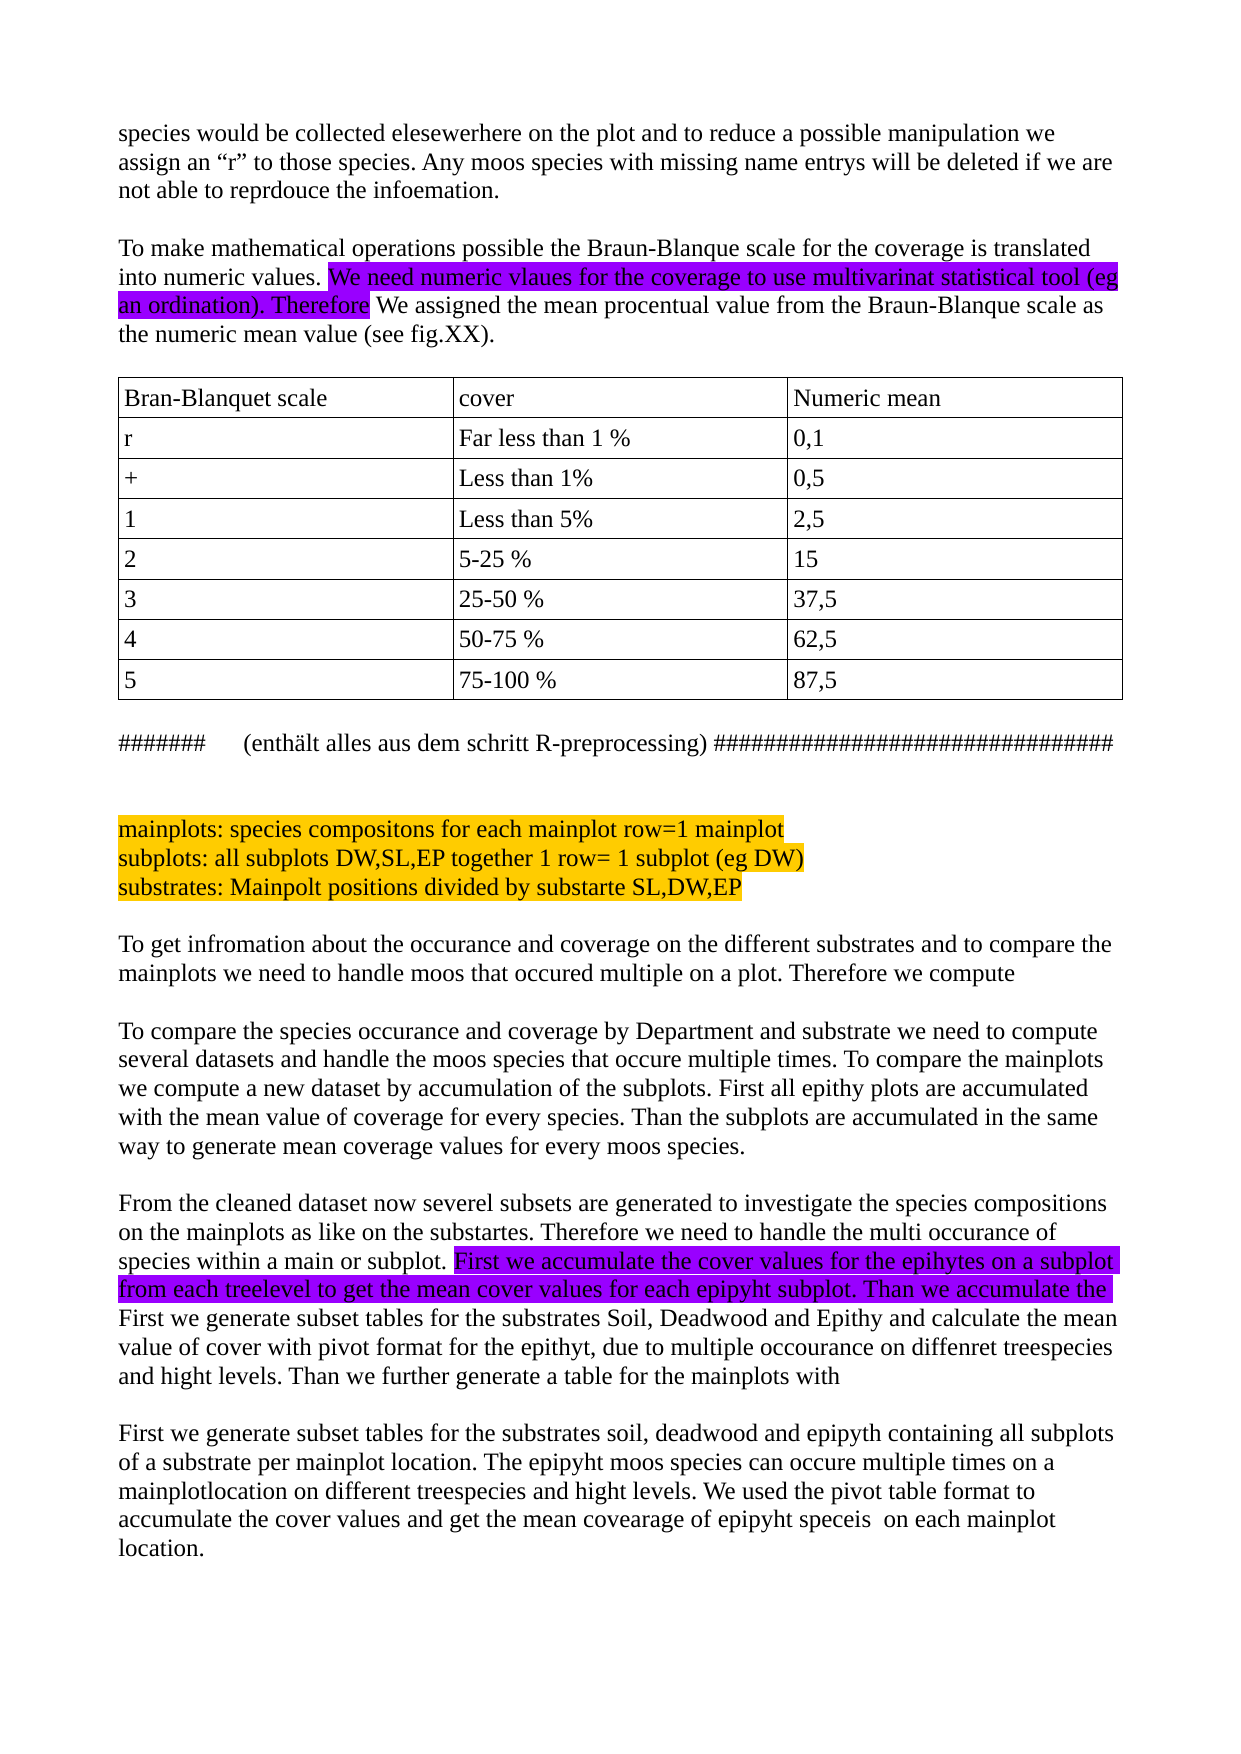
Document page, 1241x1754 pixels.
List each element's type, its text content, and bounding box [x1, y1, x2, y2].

table_cell r [119, 418, 453, 457]
text ####### (enthält alles aus dem schritt R-preprocessing) ################################ [118, 728, 1122, 757]
table_cell 2,5 [788, 499, 1122, 538]
table_cell 2 [119, 539, 453, 578]
text First we generate subset tables for the substrates soil, deadwood and epipyth containing all subplots of a substrate per mainplot location. The epipyht moos species can occure multiple times on a mainplotlocation on different treespecies and hight levels. We used the pivot table format to accumulate the cover values and get the mean covearage of epipyht speceis on each mainplot location. [118, 1418, 1122, 1562]
table_cell 37,5 [788, 580, 1122, 619]
table_cell 25-50 % [454, 580, 787, 619]
table_header Bran-Blanquet scale [119, 378, 453, 417]
text To get infromation about the occurance and coverage on the different substrates and to compare the mainplots we need to handle moos that occured multiple on a plot. Therefore we compute [118, 929, 1122, 987]
table_cell 0,1 [788, 418, 1122, 457]
text mainplots: species compositons for each mainplot row=1 mainplot [118, 814, 1122, 843]
table_cell Less than 5% [454, 499, 787, 538]
table_cell 4 [119, 620, 453, 659]
text From the cleaned dataset now severel subsets are generated to investigate the species compositions on the mainplots as like on the substartes. Therefore we need to handle the multi occurance of species within a main or subplot. First we accumulate the cover values for the epihytes on a subplot from each treelevel to get the mean cover values for each epipyht subplot. Than we accumulate the [118, 1188, 1122, 1303]
table_cell Less than 1% [454, 459, 787, 498]
text To compare the species occurance and coverage by Department and substrate we need to compute several datasets and handle the moos species that occure multiple times. To compare the mainplots we compute a new dataset by accumulation of the subplots. First all epithy plots are accumulated with the mean value of coverage for every species. Than the subplots are accumulated in the same way to generate mean coverage values for every moos species. [118, 1016, 1122, 1159]
text subplots: all subplots DW,SL,EP together 1 row= 1 subplot (eg DW) [118, 843, 1122, 872]
table_cell 75-100 % [454, 660, 787, 699]
table_cell 3 [119, 580, 453, 619]
table_cell 15 [788, 539, 1122, 578]
text First we generate subset tables for the substrates Soil, Deadwood and Epithy and calculate the mean value of cover with pivot format for the epithyt, due to multiple occourance on diffenret treespecies and hight levels. Than we further generate a table for the mainplots with [118, 1303, 1122, 1389]
text To make mathematical operations possible the Braun-Blanque scale for the coverage is translated into numeric values. We need numeric vlaues for the coverage to use multivarinat statistical tool (eg an ordination). Therefore We assigned the mean procentual value from the Braun-Blanque scale as the numeric mean value (see fig.XX). [118, 233, 1122, 348]
table_header Numeric mean [788, 378, 1122, 417]
table_cell 0,5 [788, 459, 1122, 498]
table_cell 87,5 [788, 660, 1122, 699]
table_header cover [454, 378, 787, 417]
table_cell 62,5 [788, 620, 1122, 659]
table_cell 1 [119, 499, 453, 538]
table_cell Far less than 1 % [454, 418, 787, 457]
table_cell 5 [119, 660, 453, 699]
text species would be collected elesewerhere on the plot and to reduce a possible manipulation we assign an “r” to those species. Any moos species with missing name entrys will be deleted if we are not able to reprdouce the infoemation. [118, 118, 1122, 204]
table_cell + [119, 459, 453, 498]
table_cell 50-75 % [454, 620, 787, 659]
text substrates: Mainpolt positions divided by substarte SL,DW,EP [118, 872, 1122, 901]
table_cell 5-25 % [454, 539, 787, 578]
